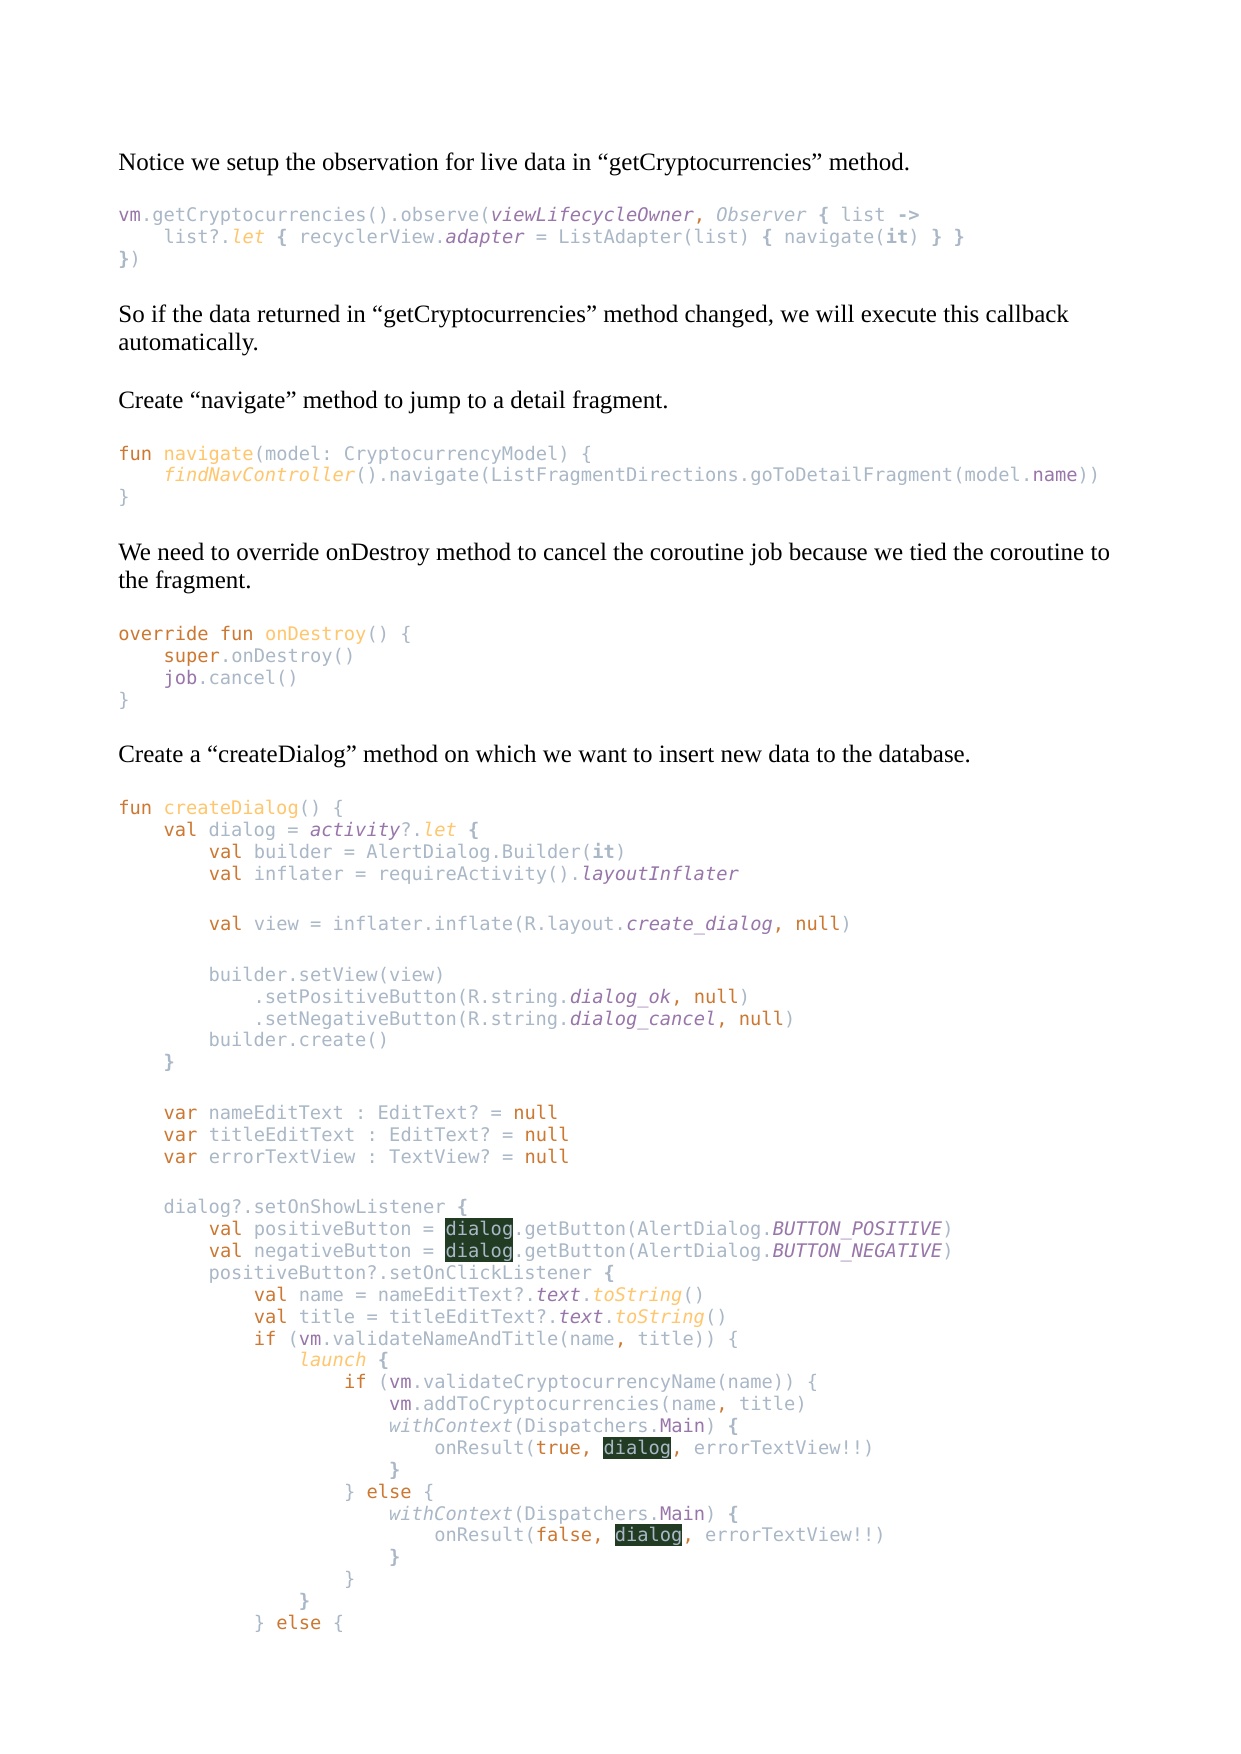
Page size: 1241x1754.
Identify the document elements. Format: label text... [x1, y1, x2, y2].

text vm.getCryptocurrencies().observe(viewLifecycleOwner, Observer { list -> list?.let { recyclerView.adapter = ListAdapter(list) { navigate(it) } } }) [118, 204, 1122, 270]
text fun navigate(model: CryptocurrencyModel) { findNavController().navigate(ListFragmentDirections.goToDetailFragment(model.name)) } [118, 442, 1122, 508]
text fun createDialog() { val dialog = activity?.let { val builder = AlertDialog.Builder(it) val inflater = requireActivity().layoutInflater val view = inflater.inflate(R.layout.create_dialog, null) builder.setView(view) .setPositiveButton(R.string.dialog_ok, null) .setNegativeButton(R.string.dialog_cancel, null) builder.create() } var nameEditText : EditText? = null var titleEditText : EditText? = null var errorTextView : TextView? = null dialog?.setOnShowListener { val positiveButton = dialog.getButton(AlertDialog.BUTTON_POSITIVE) val negativeButton = dialog.getButton(AlertDialog.BUTTON_NEGATIVE) positiveButton?.setOnClickListener { val name = nameEditText?.text.toString() val title = titleEditText?.text.toString() if (vm.validateNameAndTitle(name, title)) { launch { if (vm.validateCryptocurrencyName(name)) { vm.addToCryptocurrencies(name, title) withContext(Dispatchers.Main) { onResult(true, dialog, errorTextView!!) } } else { withContext(Dispatchers.Main) { onResult(false, dialog, errorTextView!!) } } } } else { [118, 797, 1122, 1634]
text Create a “createDialog” method on which we want to insert new data to the database. [118, 739, 1122, 768]
text So if the data returned in “getCryptocurrencies” method changed, we will execute this callback automatically. [118, 299, 1122, 356]
text Create “navigate” method to jump to a detail fragment. [118, 385, 1122, 414]
text We need to override onDestroy method to cancel the coroutine job because we tied the coroutine to the fragment. [118, 537, 1122, 594]
text override fun onDestroy() { super.onDestroy() job.cancel() } [118, 623, 1122, 711]
text Notice we setup the observation for live data in “getCryptocurrencies” method. [118, 147, 1122, 176]
